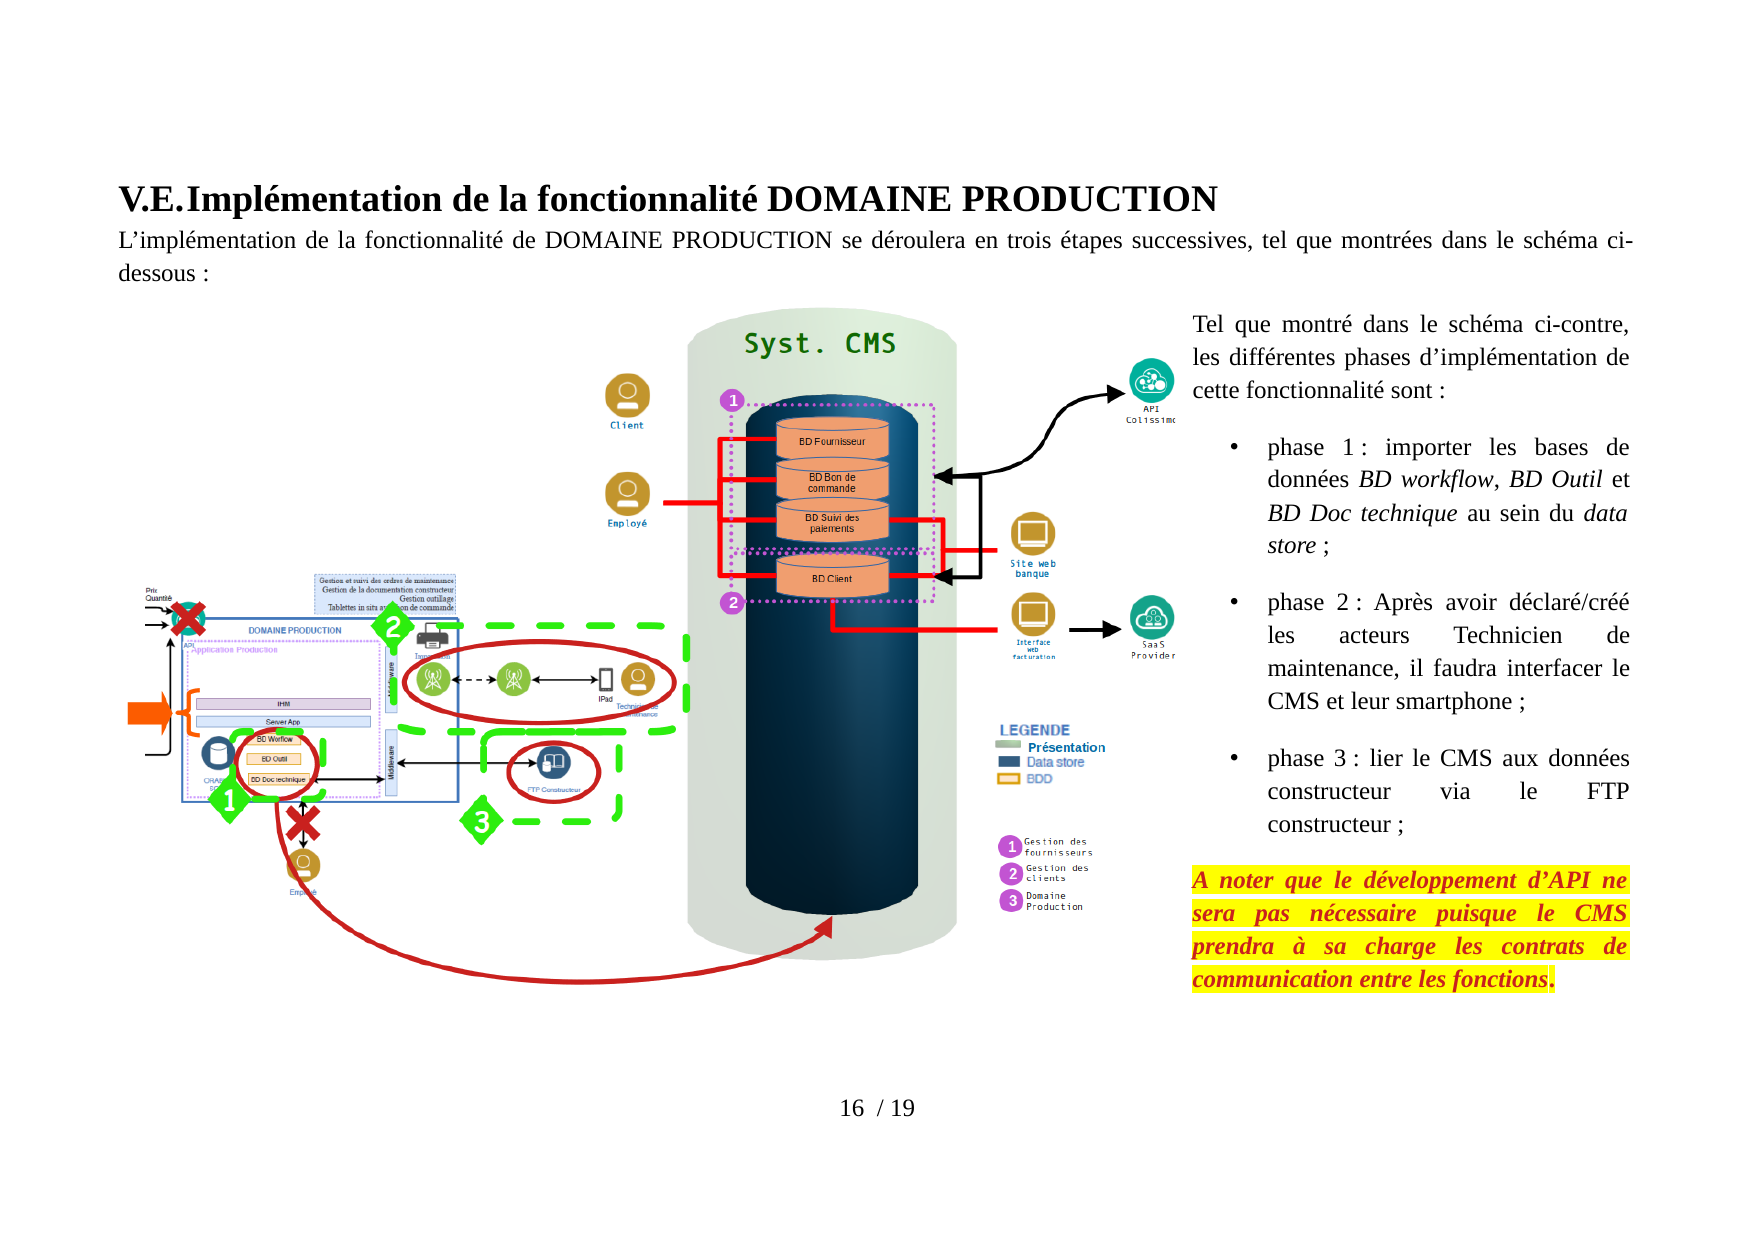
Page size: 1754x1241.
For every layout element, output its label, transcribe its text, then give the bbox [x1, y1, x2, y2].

text L’implémentation de la fonctionnalité de DOMAINE PRODUCTION se déroulera en trois étapes successives, tel que montrées dans le schéma ci-dessous : [118, 225, 1636, 287]
picture [123, 297, 1176, 987]
subtitle Implémentation de la fonctionnalité DOMAINE PRODUCTION [118, 176, 1636, 219]
table_header [118, 291, 1187, 1015]
table_header Tel que montré dans le schéma ci-contre, les différentes phases d’implémentation de cette fonctionnalité sont : phase 1 : importer les bases de données BD workflow, BD Outil et BD Doc technique au sein du data store ; phase 2 : Après avoir déclaré/créé les acteurs Technicien de maintenance, il faudra interfacer le CMS et leur smartphone ; phase 3 : lier le CMS aux données constructeur via le FTP constructeur ; A noter que le développement d’API ne sera pas nécessaire puisque le CMS prendra à sa charge les contrats de communication entre les fonctions. [1187, 291, 1636, 1015]
